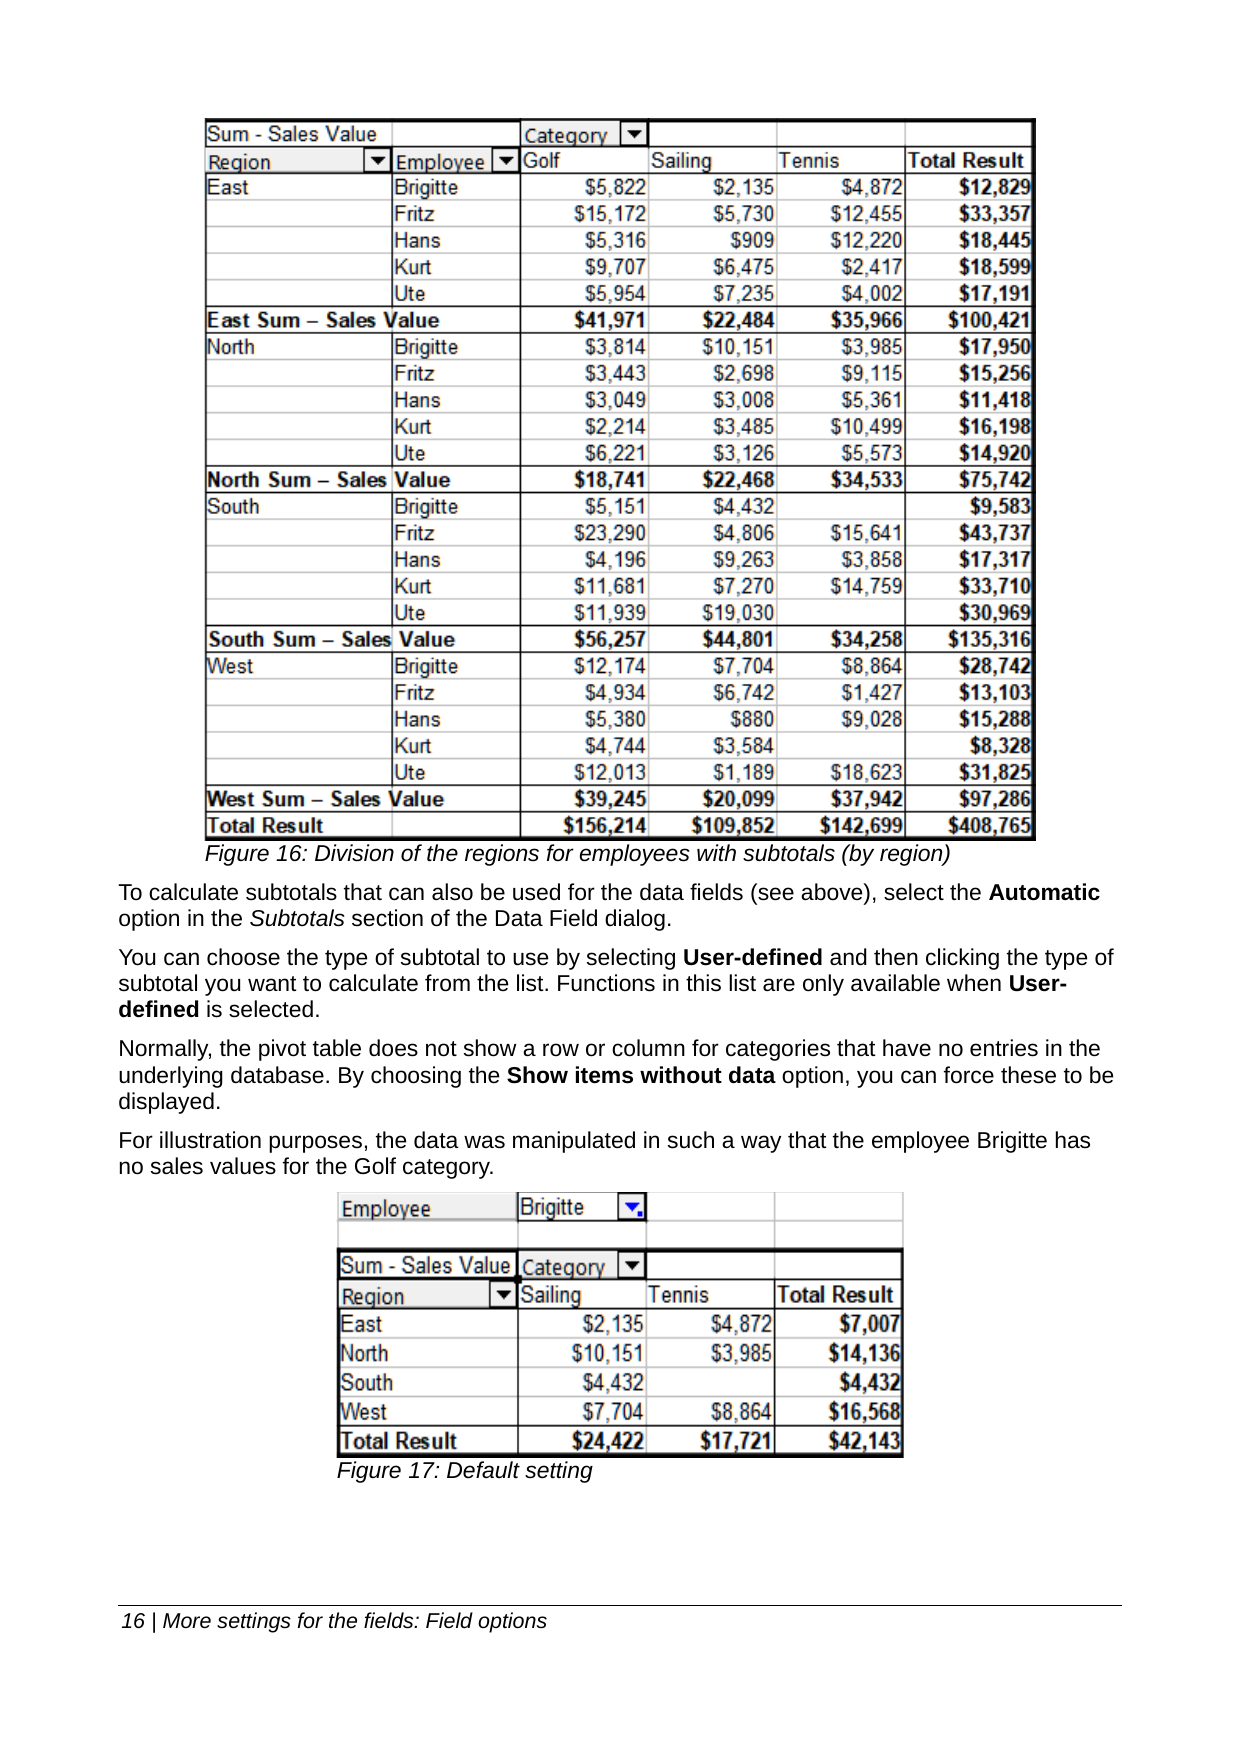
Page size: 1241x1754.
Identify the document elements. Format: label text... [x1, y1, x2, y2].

text Normally, the pivot table does not show a row or column for categories that have no entries in the underlying database. By choosing the Show items without data option, you can force these to be displayed. [118, 1035, 1122, 1114]
text You can choose the type of subtotal to use by selecting User-defined and then clicking the type of subtotal you want to calculate from the list. Functions in this list are only available when User-defined is selected. [118, 944, 1122, 1023]
text Figure 16: Division of the regions for employees with subtotals (by region) [204, 841, 1036, 866]
picture [204, 118, 1036, 841]
text To calculate subtotals that can also be used for the data fields (see above), select the Automatic option in the Subtotals section of the Data Field dialog. [118, 878, 1122, 931]
text Figure 17: Default setting [337, 1458, 904, 1484]
text For illustration purposes, the data was manipulated in such a way that the employee Brigitte has no sales values for the Golf category. [118, 1127, 1122, 1179]
picture [336, 1192, 904, 1458]
